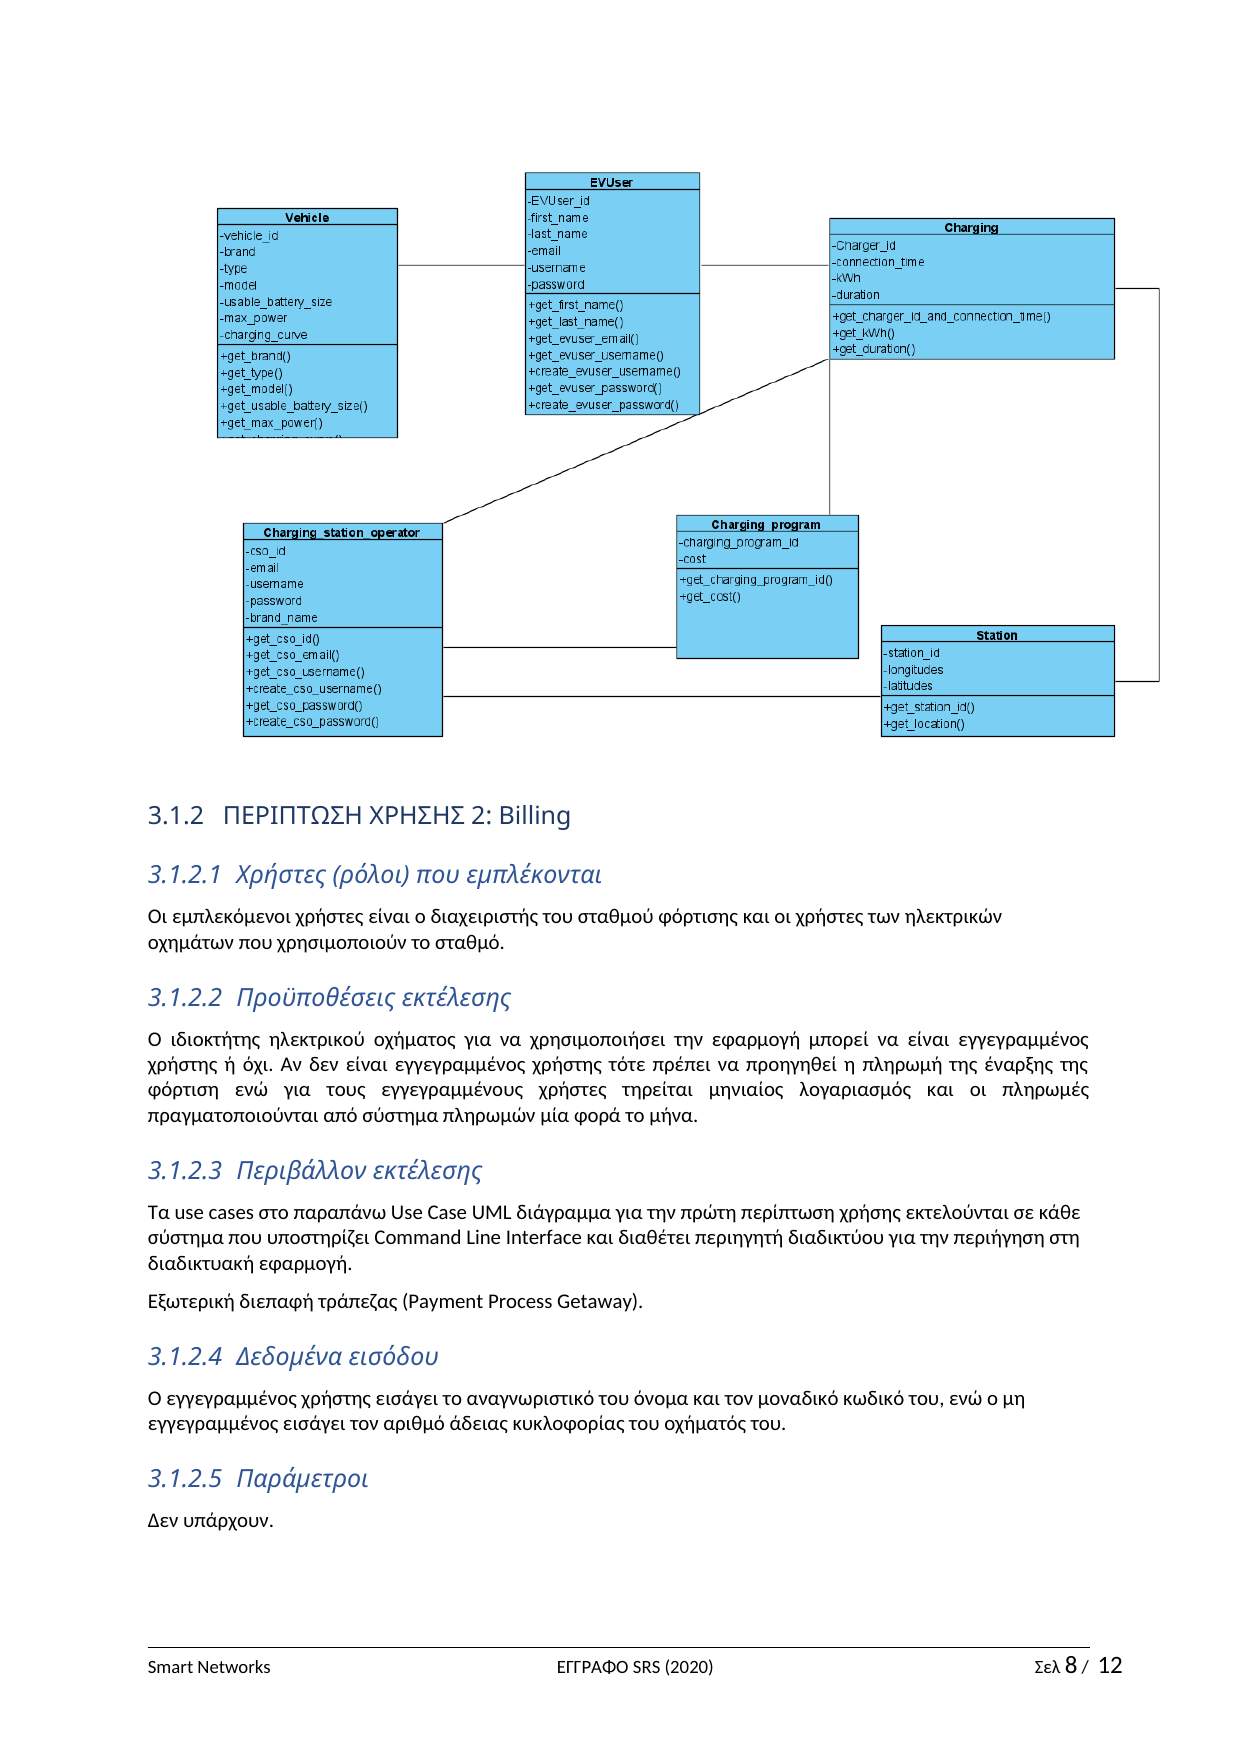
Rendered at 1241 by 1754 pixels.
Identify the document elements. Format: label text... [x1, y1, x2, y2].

text Ο εγγεγραμμένος χρήστης εισάγει το αναγνωριστικό του όνομα και τον μοναδικό κωδικό του, ενώ ο μη εγγεγραμμένος εισάγει τον αριθμό άδειας κυκλοφορίας του οχήματός του. [148, 1385, 1090, 1436]
subtitle 3.1.2.5 Παράμετροι [148, 1461, 1090, 1495]
text Ο ιδιοκτήτης ηλεκτρικού οχήματος για να χρησιμοποιήσει την εφαρμογή μπορεί να είναι εγγεγραμμένος χρήστης ή όχι. Αν δεν είναι εγγεγραμμένος χρήστης τότε πρέπει να προηγηθεί η πληρωμή της έναρξης της φόρτιση ενώ για τους εγγεγραμμένους χρήστες τηρείται μηνιαίος λογαριασμός και οι πληρωμές πραγματοποιούνται από σύστημα πληρωμών μία φορά το μήνα. [148, 1026, 1090, 1127]
text Εξωτερική διεπαφή τράπεζας (Payment Process Getaway). [148, 1288, 1090, 1313]
subtitle 3.1.2.1 Χρήστες (ρόλοι) που εμπλέκονται [148, 857, 1090, 891]
text Δεν υπάρχουν. [148, 1507, 1090, 1533]
text Τα use cases στο παραπάνω Use Case UML διάγραμμα για την πρώτη περίπτωση χρήσης εκτελούνται σε κάθε σύστημα που υποστηρίζει Command Line Interface και διαθέτει περιηγητή διαδικτύου για την περιήγηση στη διαδικτυακή εφαρμογή. [148, 1199, 1090, 1275]
subtitle 3.1.2 ΠΕΡΙΠΤΩΣΗ ΧΡΗΣΗΣ 2: Billing [148, 798, 1090, 832]
text Οι εμπλεκόμενοι χρήστες είναι ο διαχειριστής του σταθμού φόρτισης και οι χρήστες των ηλεκτρικών οχημάτων που χρησιμοποιούν το σταθμό. [148, 903, 1090, 954]
subtitle 3.1.2.2 Προϋποθέσεις εκτέλεσης [148, 979, 1090, 1013]
subtitle 3.1.2.4 Δεδομένα εισόδου [148, 1338, 1090, 1372]
subtitle 3.1.2.3 Περιβάλλον εκτέλεσης [148, 1152, 1090, 1187]
picture [147, 150, 1241, 773]
